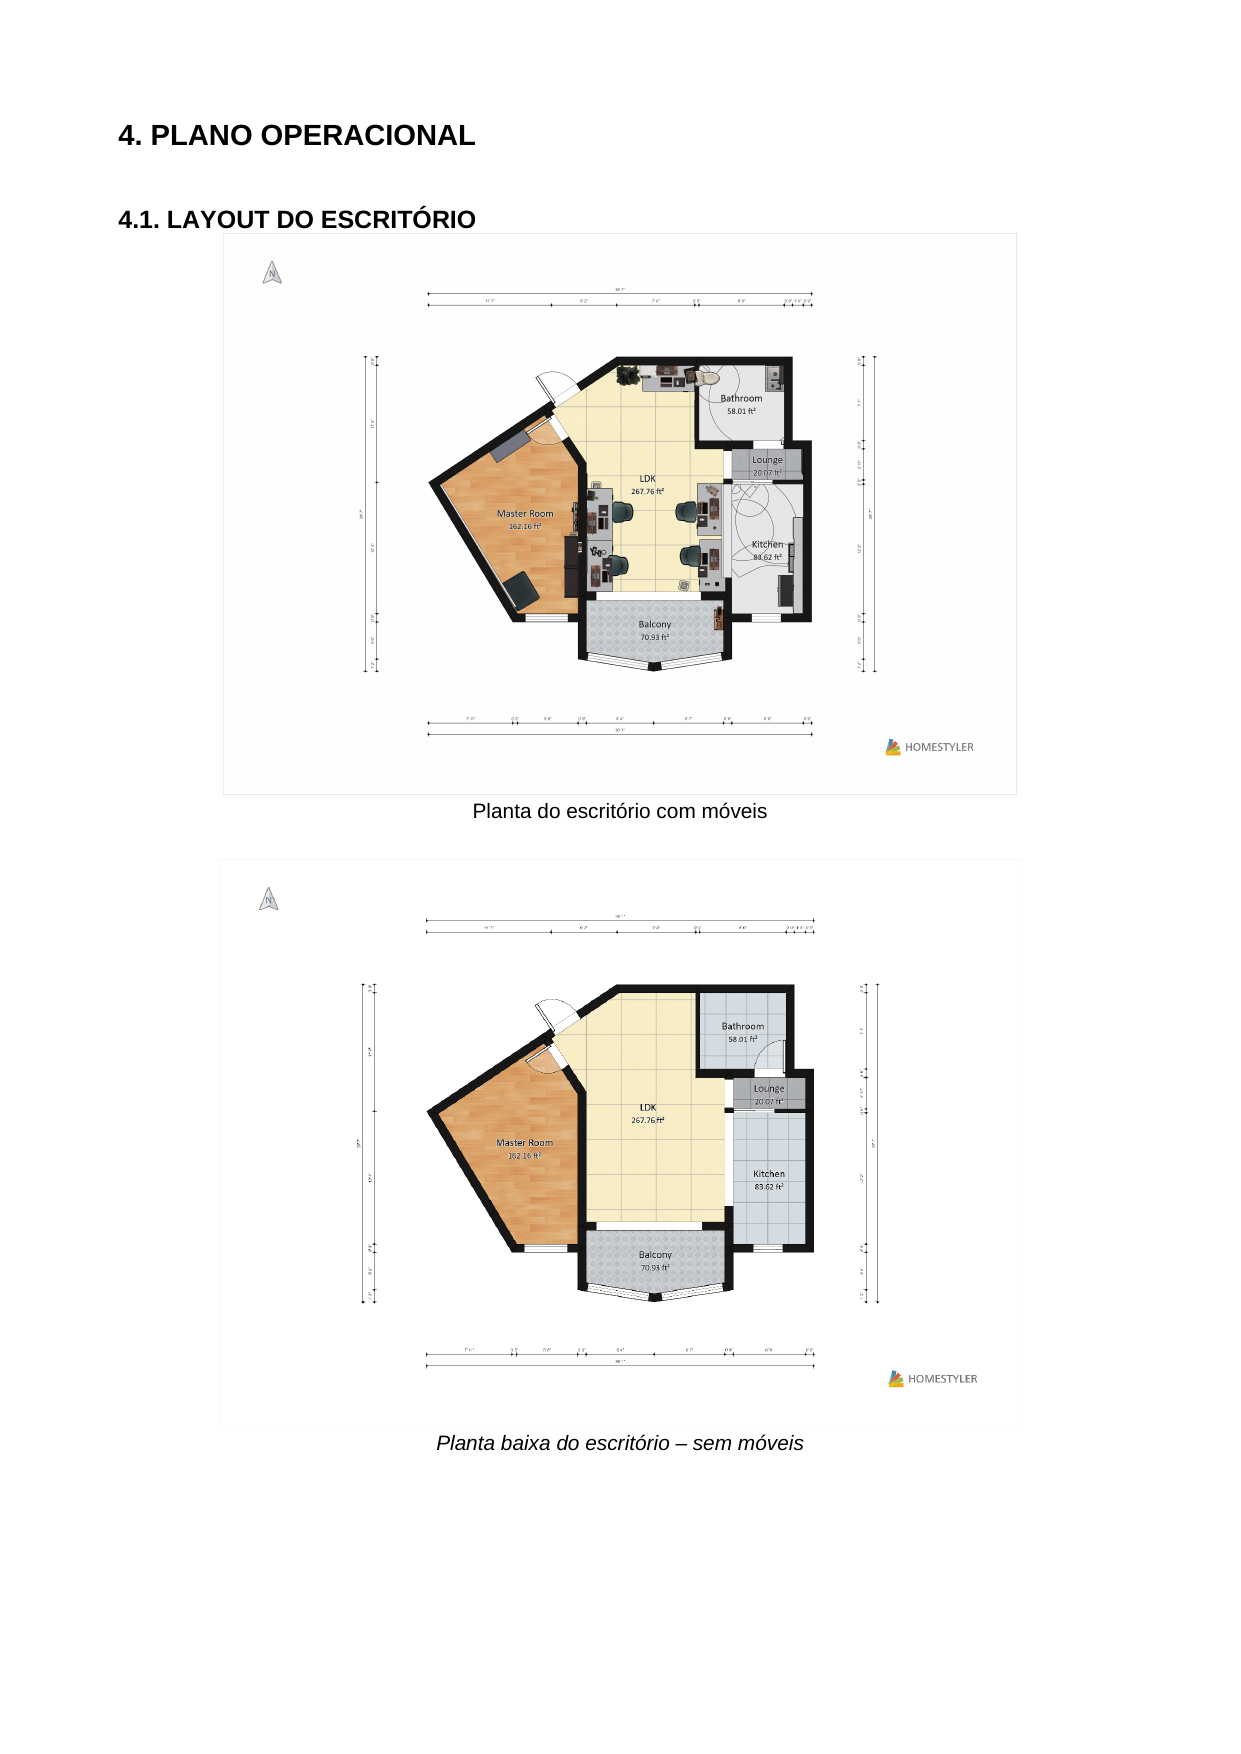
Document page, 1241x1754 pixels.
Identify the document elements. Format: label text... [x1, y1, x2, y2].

subtitle 4.1. LAYOUT DO ESCRITÓRIO [118, 205, 1122, 234]
text Planta do escritório com móveis [118, 799, 1122, 823]
subtitle 4. PLANO OPERACIONAL [118, 118, 1122, 152]
picture [219, 859, 1021, 1427]
picture [223, 233, 1017, 795]
text Planta baixa do escritório – sem móveis [118, 1431, 1122, 1454]
